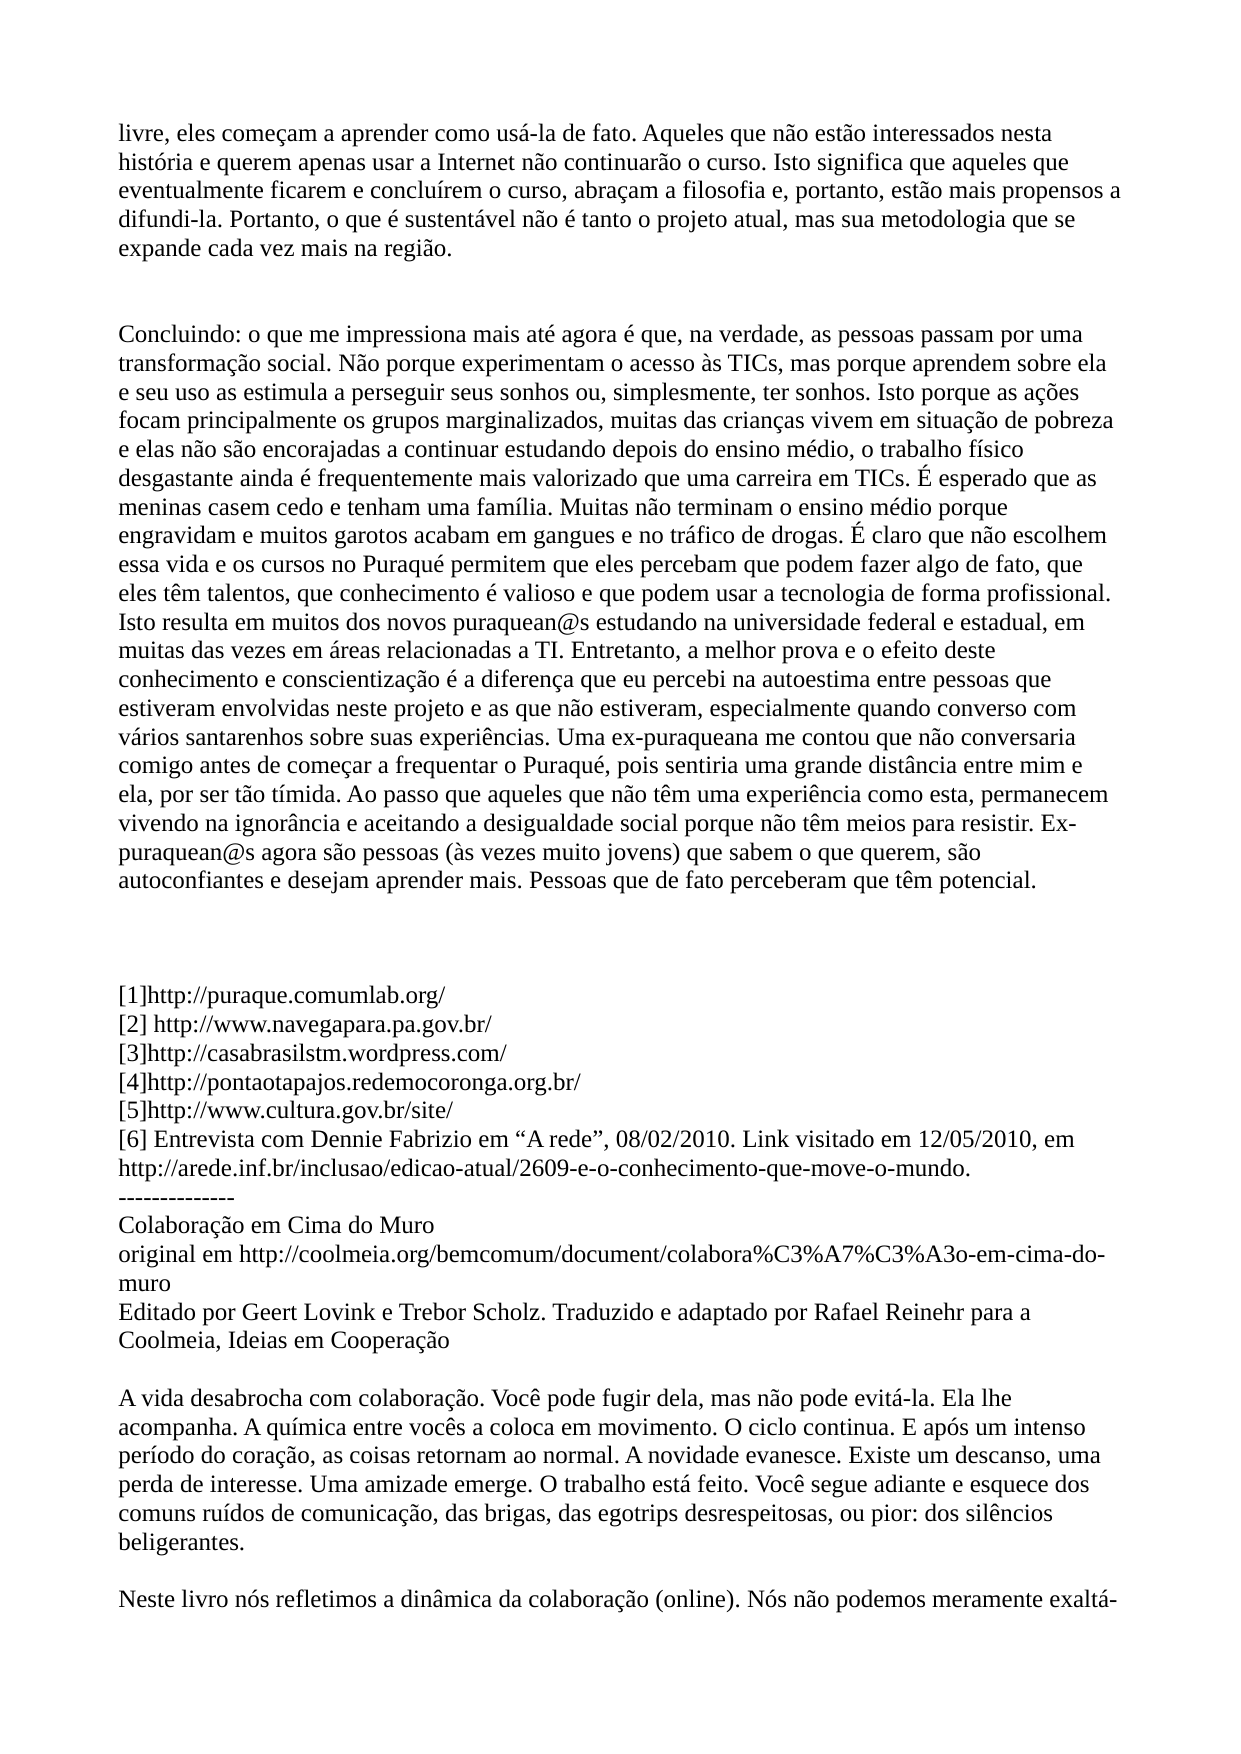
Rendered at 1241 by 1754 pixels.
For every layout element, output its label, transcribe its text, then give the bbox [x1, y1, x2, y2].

text Concluindo: o que me impressiona mais até agora é que, na verdade, as pessoas passam por uma transformação social. Não porque experimentam o acesso às TICs, mas porque aprendem sobre ela e seu uso as estimula a perseguir seus sonhos ou, simplesmente, ter sonhos. Isto porque as ações focam principalmente os grupos marginalizados, muitas das crianças vivem em situação de pobreza e elas não são encorajadas a continuar estudando depois do ensino médio, o trabalho físico desgastante ainda é frequentemente mais valorizado que uma carreira em TICs. É esperado que as meninas casem cedo e tenham uma família. Muitas não terminam o ensino médio porque engravidam e muitos garotos acabam em gangues e no tráfico de drogas. É claro que não escolhem essa vida e os cursos no Puraqué permitem que eles percebam que podem fazer algo de fato, que eles têm talentos, que conhecimento é valioso e que podem usar a tecnologia de forma profissional. Isto resulta em muitos dos novos puraquean@s estudando na universidade federal e estadual, em muitas das vezes em áreas relacionadas a TI. Entretanto, a melhor prova e o efeito deste conhecimento e conscientização é a diferença que eu percebi na autoestima entre pessoas que estiveram envolvidas neste projeto e as que não estiveram, especialmente quando converso com vários santarenhos sobre suas experiências. Uma ex-puraqueana me contou que não conversaria comigo antes de começar a frequentar o Puraqué, pois sentiria uma grande distância entre mim e ela, por ser tão tímida. Ao passo que aqueles que não têm uma experiência como esta, permanecem vivendo na ignorância e aceitando a desigualdade social porque não têm meios para resistir. Ex-puraquean@s agora são pessoas (às vezes muito jovens) que sabem o que querem, são autoconfiantes e desejam aprender mais. Pessoas que de fato perceberam que têm potencial. [118, 319, 1122, 894]
text [1]http://puraque.comumlab.org/ [118, 981, 1122, 1009]
text livre, eles começam a aprender como usá-la de fato. Aqueles que não estão interessados nesta história e querem apenas usar a Internet não continuarão o curso. Isto significa que aqueles que eventualmente ficarem e concluírem o curso, abraçam a filosofia e, portanto, estão mais propensos a difundi-la. Portanto, o que é sustentável não é tanto o projeto atual, mas sua metodologia que se expande cada vez mais na região. [118, 118, 1122, 262]
text A vida desabrocha com colaboração. Você pode fugir dela, mas não pode evitá-la. Ela lhe acompanha. A química entre vocês a coloca em movimento. O ciclo continua. E após um intenso período do coração, as coisas retornam ao normal. A novidade evanesce. Existe um descanso, uma perda de interesse. Uma amizade emerge. O trabalho está feito. Você segue adiante e esquece dos comuns ruídos de comunicação, das brigas, das egotrips desrespeitosas, ou pior: dos silêncios beligerantes. [118, 1383, 1122, 1556]
text Editado por Geert Lovink e Trebor Scholz. Traduzido e adaptado por Rafael Reinehr para a Coolmeia, Ideias em Cooperação [118, 1297, 1122, 1354]
text Colaboração em Cima do Muro [118, 1211, 1122, 1239]
text [6] Entrevista com Dennie Fabrizio em “A rede”, 08/02/2010. Link visitado em 12/05/2010, em http://arede.inf.br/inclusao/edicao-atual/2609-e-o-conhecimento-que-move-o-mundo. [118, 1124, 1122, 1182]
text original em http://coolmeia.org/bemcomum/document/colabora%C3%A7%C3%A3o-em-cima-do-muro [118, 1239, 1122, 1297]
text [2] http://www.navegapara.pa.gov.br/ [118, 1009, 1122, 1038]
text Neste livro nós refletimos a dinâmica da colaboração (online). Nós não podemos meramente exaltá- [118, 1584, 1122, 1613]
text -------------- [118, 1182, 1122, 1211]
text [4]http://pontaotapajos.redemocoronga.org.br/ [118, 1067, 1122, 1096]
text [3]http://casabrasilstm.wordpress.com/ [118, 1038, 1122, 1067]
text [5]http://www.cultura.gov.br/site/ [118, 1096, 1122, 1124]
